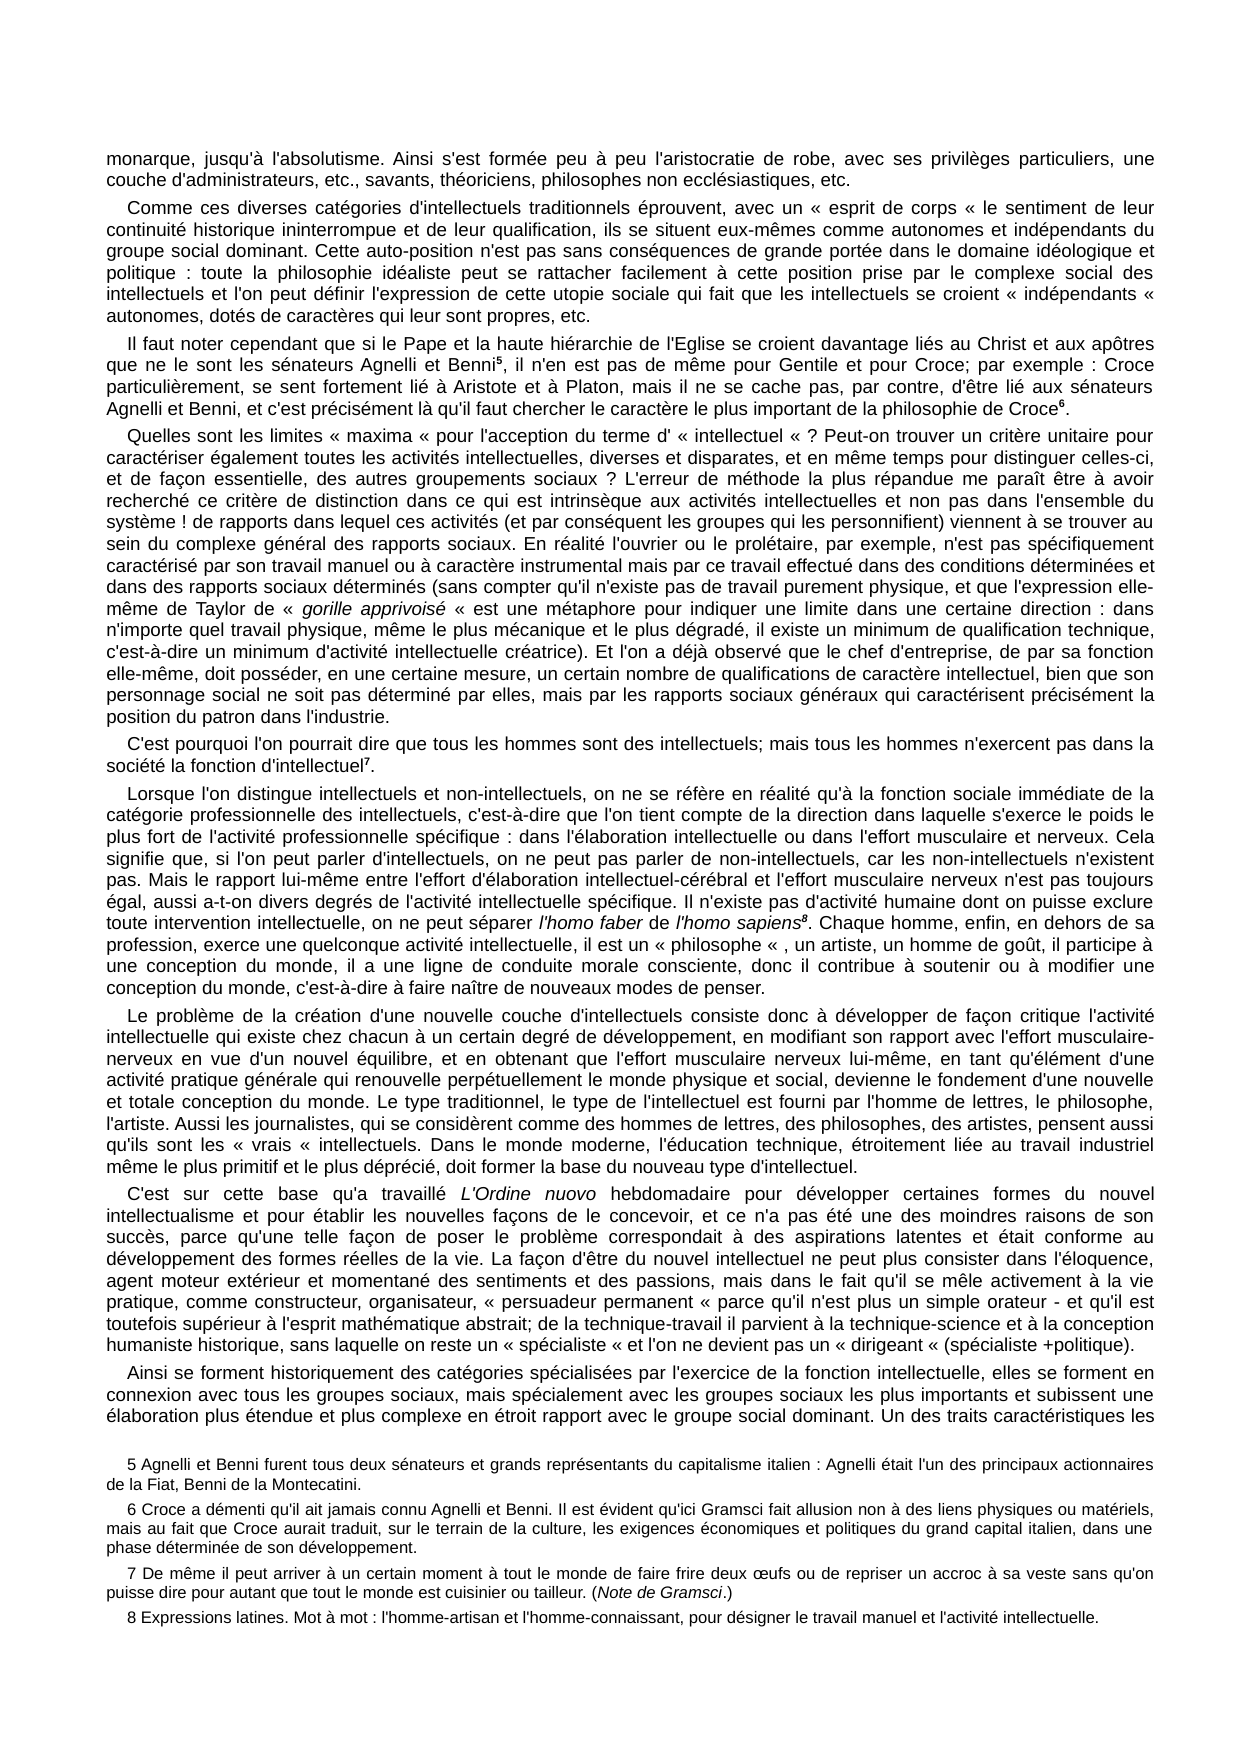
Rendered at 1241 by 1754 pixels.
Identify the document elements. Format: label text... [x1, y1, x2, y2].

text De même il peut arriver à un certain moment à tout le monde de faire frire deux œufs ou de repriser un accroc à sa veste sans qu'on puisse dire pour autant que tout le monde est cuisinier ou tailleur. (Note de Gramsci.) [106, 1563, 1155, 1602]
text Expressions latines. Mot à mot : l'homme-artisan et l'homme-connaissant, pour désigner le travail manuel et l'activité intellectuelle. [106, 1608, 1155, 1627]
text C'est sur cette base qu'a travaillé L'Ordine nuovo hebdomadaire pour développer certaines formes du nouvel intellectualisme et pour établir les nouvelles façons de le concevoir, et ce n'a pas été une des moindres raisons de son succès, parce qu'une telle façon de poser le problème correspondait à des aspirations latentes et était conforme au développement des formes réelles de la vie. La façon d'être du nouvel intellectuel ne peut plus consister dans l'éloquence, agent moteur extérieur et momentané des sentiments et des passions, mais dans le fait qu'il se mêle activement à la vie pratique, comme constructeur, organisateur, « persuadeur permanent « parce qu'il n'est plus un simple orateur - et qu'il est toutefois supérieur à l'esprit mathématique abstrait; de la technique-travail il parvient à la technique-science et à la conception humaniste historique, sans laquelle on reste un « spécialiste « et l'on ne devient pas un « dirigeant « (spécialiste +politique). [106, 1183, 1155, 1356]
text monarque, jusqu'à l'absolutisme. Ainsi s'est formée peu à peu l'aristocratie de robe, avec ses privilèges particuliers, une couche d'administrateurs, etc., savants, théoriciens, philosophes non ecclésiastiques, etc. [106, 148, 1155, 191]
text Le problème de la création d'une nouvelle couche d'intellectuels consiste donc à développer de façon critique l'activité intellectuelle qui existe chez chacun à un certain degré de développement, en modifiant son rapport avec l'effort musculaire-nerveux en vue d'un nouvel équilibre, et en obtenant que l'effort musculaire nerveux lui-même, en tant qu'élément d'une activité pratique générale qui renouvelle perpétuellement le monde physique et social, devienne le fondement d'une nouvelle et totale conception du monde. Le type traditionnel, le type de l'intellectuel est fourni par l'homme de lettres, le philosophe, l'artiste. Aussi les journalistes, qui se considèrent comme des hommes de lettres, des philosophes, des artistes, pensent aussi qu'ils sont les « vrais « intellectuels. Dans le monde moderne, l'éducation technique, étroitement liée au travail industriel même le plus primitif et le plus déprécié, doit former la base du nouveau type d'intellectuel. [106, 1004, 1155, 1177]
text C'est pourquoi l'on pourrait dire que tous les hommes sont des intellectuels; mais tous les hommes n'exercent pas dans la société la fonction d'intellectuel. [106, 733, 1155, 776]
text Ainsi se forment historiquement des catégories spécialisées par l'exercice de la fonction intellectuelle, elles se forment en connexion avec tous les groupes sociaux, mais spécialement avec les groupes sociaux les plus importants et subissent une élaboration plus étendue et plus complexe en étroit rapport avec le groupe social dominant. Un des traits caractéristiques les [106, 1362, 1155, 1427]
text Agnelli et Benni furent tous deux sénateurs et grands représentants du capitalisme italien : Agnelli était l'un des principaux actionnaires de la Fiat, Benni de la Montecatini. [106, 1455, 1155, 1493]
text Croce a démenti qu'il ait jamais connu Agnelli et Benni. Il est évident qu'ici Gramsci fait allusion non à des liens physiques ou matériels, mais au fait que Croce aurait traduit, sur le terrain de la culture, les exigences économiques et politiques du grand capital italien, dans une phase déterminée de son développement. [106, 1500, 1155, 1557]
text Quelles sont les limites « maxima « pour l'acception du terme d' « intellectuel « ? Peut-on trouver un critère unitaire pour caractériser également toutes les activités intellectuelles, diverses et disparates, et en même temps pour distinguer celles-ci, et de façon essentielle, des autres groupements sociaux ? L'erreur de méthode la plus répandue me paraît être à avoir recherché ce critère de distinction dans ce qui est intrinsèque aux activités intellectuelles et non pas dans l'ensemble du système ! de rapports dans lequel ces activités (et par conséquent les groupes qui les personnifient) viennent à se trouver au sein du complexe général des rapports sociaux. En réalité l'ouvrier ou le prolétaire, par exemple, n'est pas spécifiquement caractérisé par son travail manuel ou à caractère instrumental mais par ce travail effectué dans des conditions déterminées et dans des rapports sociaux déterminés (sans compter qu'il n'existe pas de travail purement physique, et que l'expression elle-même de Taylor de « gorille apprivoisé « est une métaphore pour indiquer une limite dans une certaine direction : dans n'importe quel travail physique, même le plus mécanique et le plus dégradé, il existe un minimum de qualification technique, c'est-à-dire un minimum d'activité intellectuelle créatrice). Et l'on a déjà observé que le chef d'entreprise, de par sa fonction elle-même, doit posséder, en une certaine mesure, un certain nombre de qualifications de caractère intellectuel, bien que son personnage social ne soit pas déterminé par elles, mais par les rapports sociaux généraux qui caractérisent précisément la position du patron dans l'industrie. [106, 425, 1155, 727]
text Comme ces diverses catégories d'intellectuels traditionnels éprouvent, avec un « esprit de corps « le sentiment de leur continuité historique ininterrompue et de leur qualification, ils se situent eux-mêmes comme autonomes et indépendants du groupe social dominant. Cette auto-position n'est pas sans conséquences de grande portée dans le domaine idéologique et politique : toute la philosophie idéaliste peut se rattacher facilement à cette position prise par le complexe social des intellectuels et l'on peut définir l'expression de cette utopie sociale qui fait que les intellectuels se croient « indépendants « autonomes, dotés de caractères qui leur sont propres, etc. [106, 197, 1155, 326]
text Lorsque l'on distingue intellectuels et non-intellectuels, on ne se réfère en réalité qu'à la fonction sociale immédiate de la catégorie professionnelle des intellectuels, c'est-à-dire que l'on tient compte de la direction dans laquelle s'exerce le poids le plus fort de l'activité professionnelle spécifique : dans l'élaboration intellectuelle ou dans l'effort musculaire et nerveux. Cela signifie que, si l'on peut parler d'intellectuels, on ne peut pas parler de non-intellectuels, car les non-intellectuels n'existent pas. Mais le rapport lui-même entre l'effort d'élaboration intellectuel-cérébral et l'effort musculaire nerveux n'est pas toujours égal, aussi a-t-on divers degrés de l'activité intellectuelle spécifique. Il n'existe pas d'activité humaine dont on puisse exclure toute intervention intellectuelle, on ne peut séparer l'homo faber de l'homo sapiens. Chaque homme, enfin, en dehors de sa profession, exerce une quelconque activité intellectuelle, il est un « philosophe « , un artiste, un homme de goût, il participe à une conception du monde, il a une ligne de conduite morale consciente, donc il contribue à soutenir ou à modifier une conception du monde, c'est-à-dire à faire naître de nouveaux modes de penser. [106, 783, 1155, 998]
text Il faut noter cependant que si le Pape et la haute hiérarchie de l'Eglise se croient davantage liés au Christ et aux apôtres que ne le sont les sénateurs Agnelli et Benni, il n'en est pas de même pour Gentile et pour Croce; par exemple : Croce particulièrement, se sent fortement lié à Aristote et à Platon, mais il ne se cache pas, par contre, d'être lié aux sénateurs Agnelli et Benni, et c'est précisément là qu'il faut chercher le caractère le plus important de la philosophie de Croce. [106, 333, 1155, 419]
